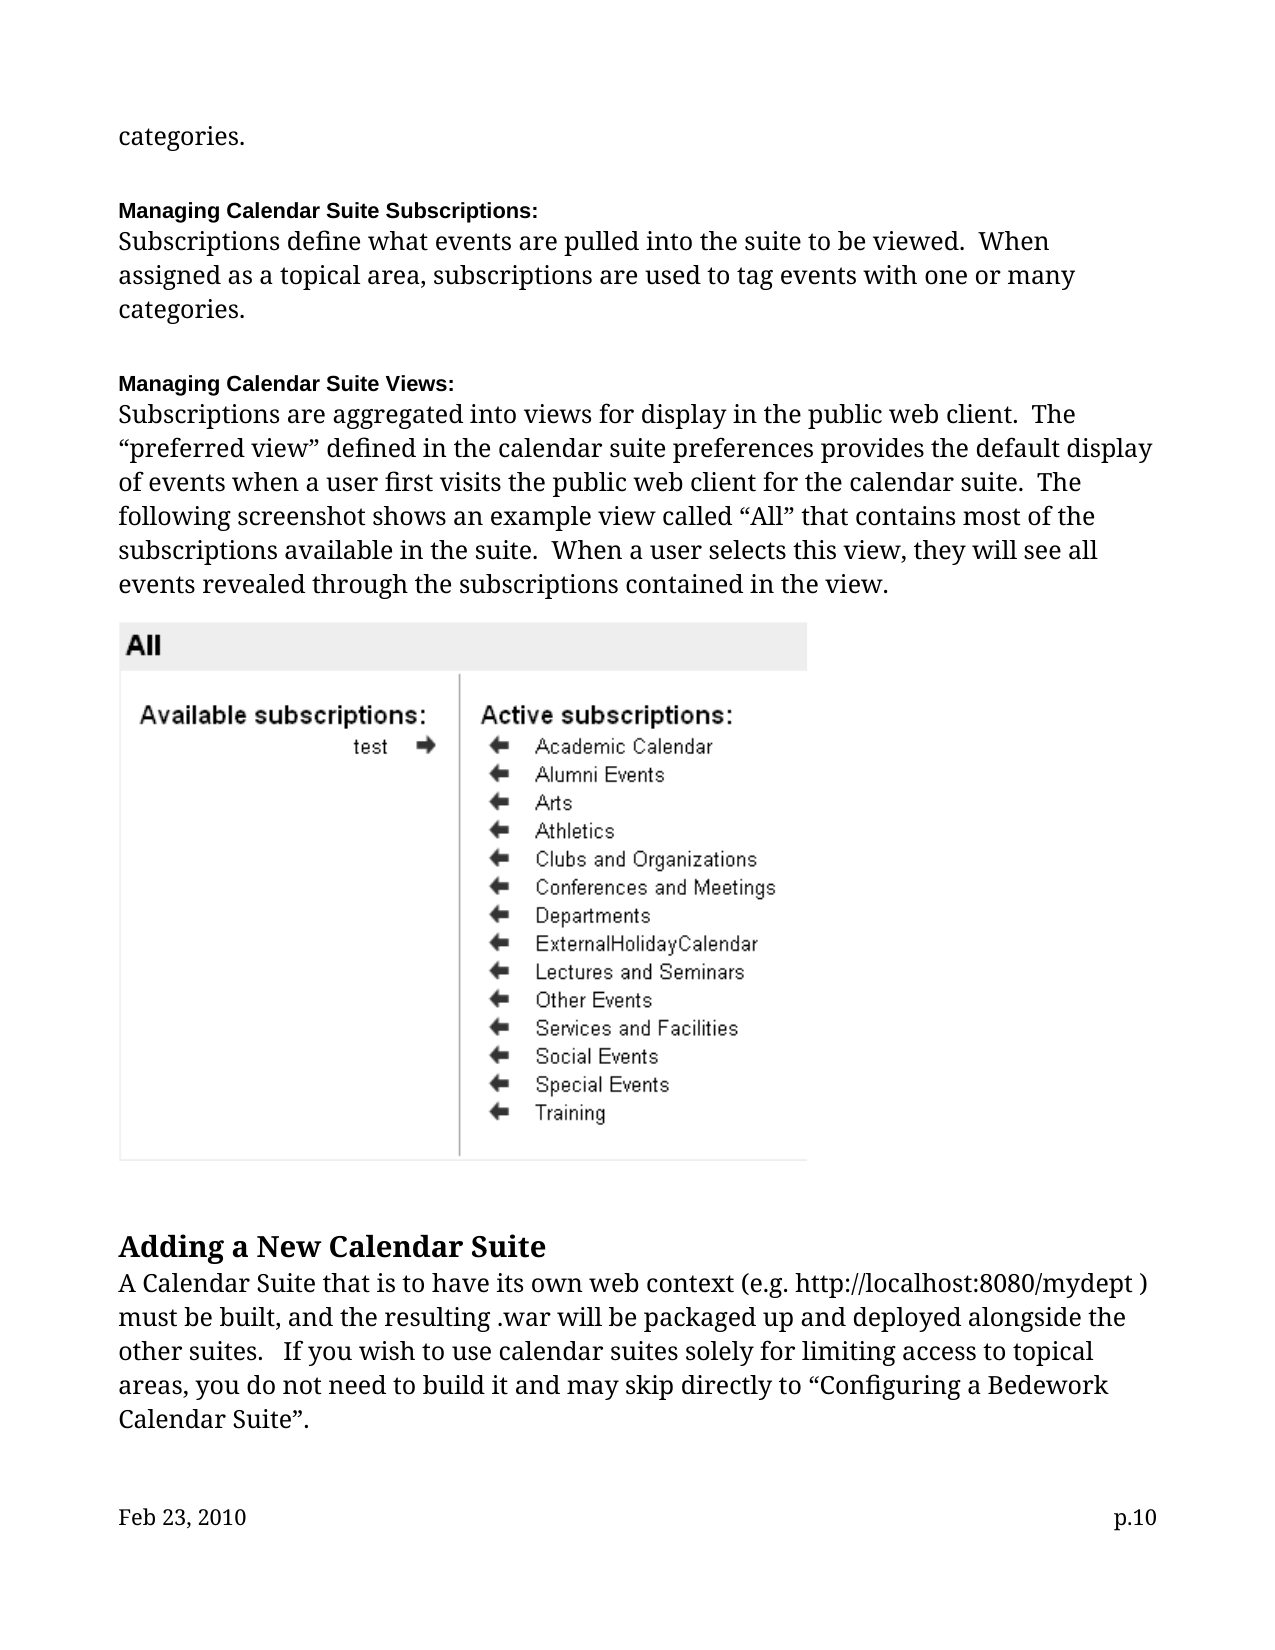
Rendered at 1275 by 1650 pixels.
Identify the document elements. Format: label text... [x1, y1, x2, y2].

text Subscriptions are aggregated into views for display in the public web client. The “preferred view” defined in the calendar suite preferences provides the default display of events when a user first visits the public web client for the calendar suite. The following screenshot shows an example view called “All” that contains most of the subscriptions available in the suite. When a user selects this view, they will see all events revealed through the subscriptions contained in the view. [118, 396, 1157, 601]
text categories. [118, 118, 1157, 152]
text A Calendar Suite that is to have its own web context (e.g. http://localhost:8080/mydept ) must be built, and the resulting .war will be packaged up and deployed alongside the other suites. If you wish to use calendar suites solely for limiting access to topical areas, you do not need to build it and may skip directly to “Configuring a Bedework Calendar Suite”. [118, 1266, 1157, 1436]
picture [118, 621, 808, 1161]
subtitle Adding a New Calendar Suite [118, 1226, 1157, 1266]
subtitle Managing Calendar Suite Views: [118, 372, 1157, 396]
text Subscriptions define what events are pulled into the suite to be viewed. When assigned as a topical area, subscriptions are used to tag events with one or many categories. [118, 223, 1157, 325]
subtitle Managing Calendar Suite Subscriptions: [118, 199, 1157, 223]
